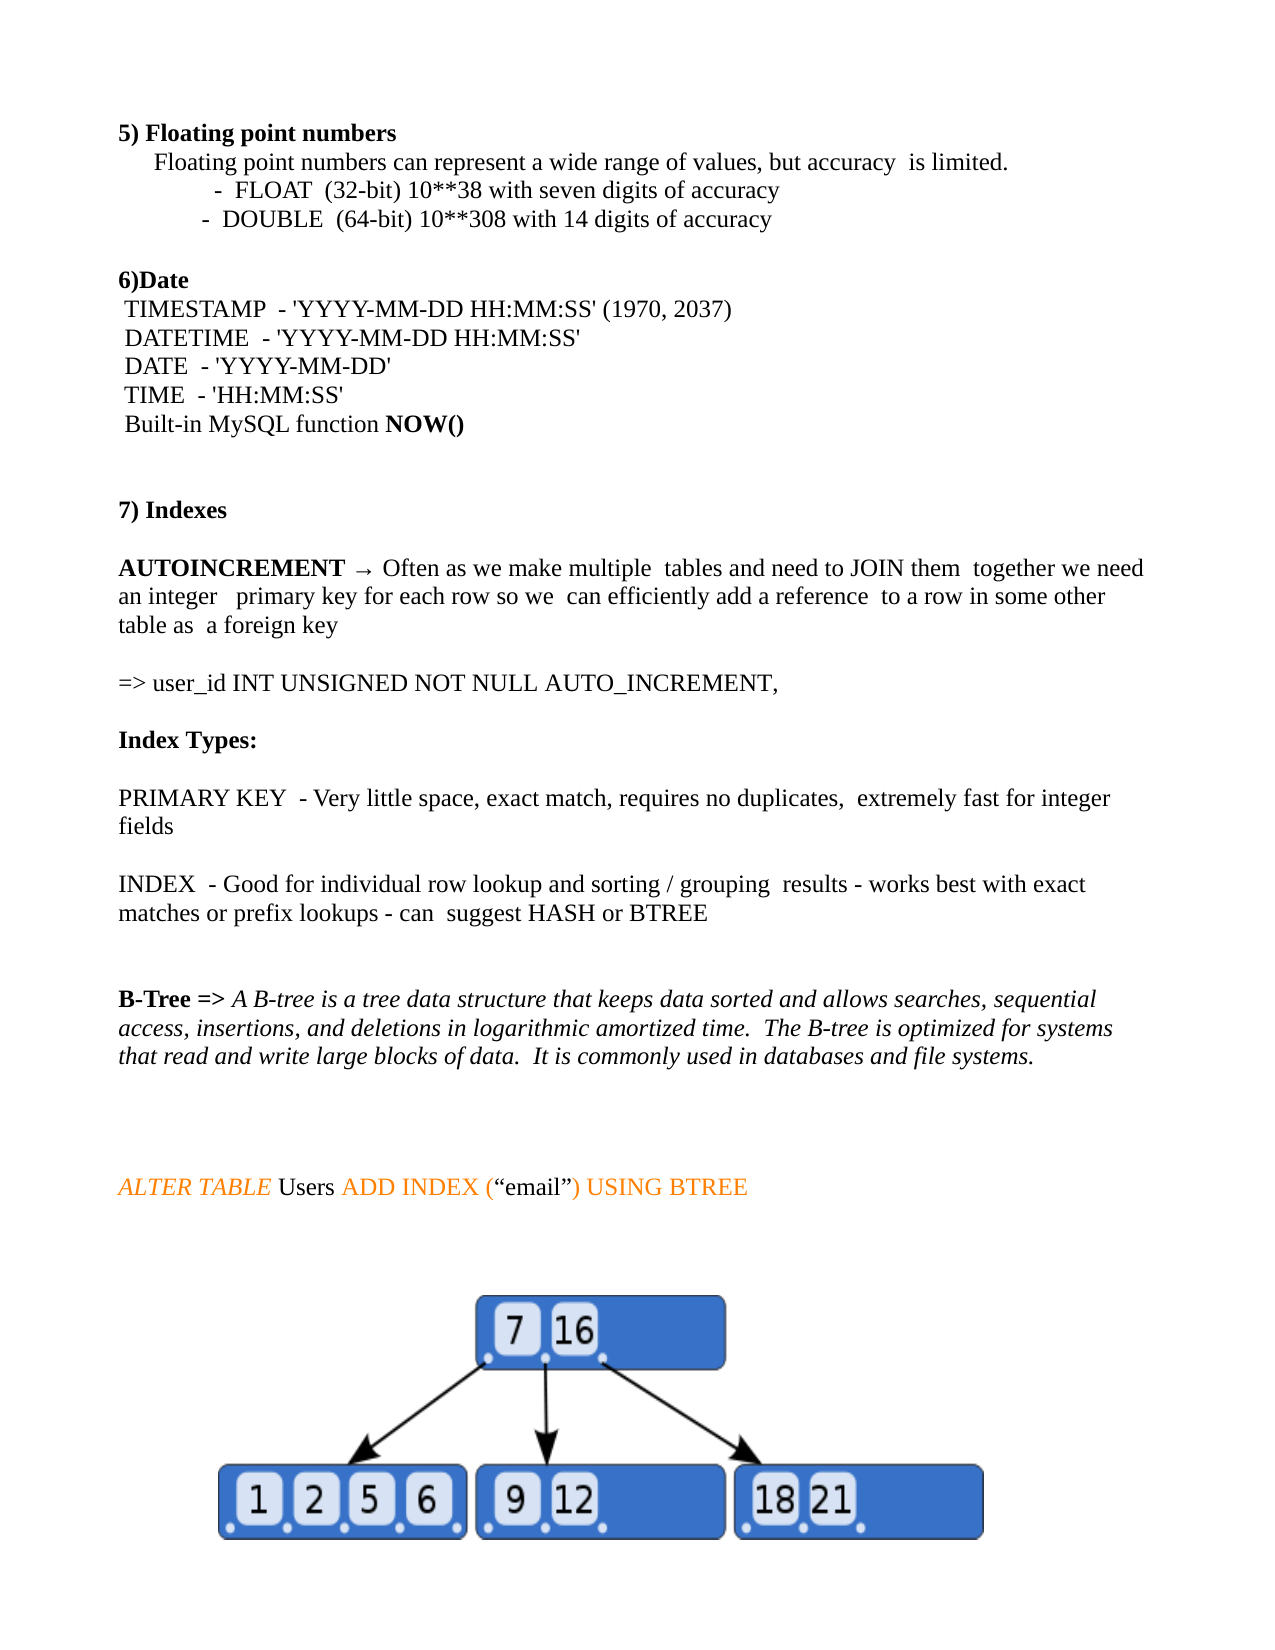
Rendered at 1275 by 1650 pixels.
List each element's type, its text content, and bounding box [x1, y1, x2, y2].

title TIME - 'HH:MM:SS' [118, 380, 1157, 409]
title INDEX - Good for individual row lookup and sorting / grouping results - works best with exact matches or prefix lookups - can suggest HASH or BTREE [118, 869, 1157, 926]
title DATETIME - 'YYYY-MM-DD HH:MM:SS' [118, 323, 1157, 351]
text ALTER TABLE Users ADD INDEX (“email”) USING BTREE [118, 1172, 1157, 1201]
text => user_id INT UNSIGNED NOT NULL AUTO_INCREMENT, [118, 668, 1157, 696]
picture [218, 1295, 984, 1540]
title 5) Floating point numbers [118, 118, 1157, 147]
title B-Tree => A B-tree is a tree data structure that keeps data sorted and allows searches, sequential access, insertions, and deletions in logarithmic amortized time. The B-tree is optimized for systems that read and write large blocks of data. It is commonly used in databases and file systems. [118, 984, 1157, 1070]
title PRIMARY KEY - Very little space, exact match, requires no duplicates, extremely fast for integer fields [118, 783, 1157, 840]
text Index Types: [118, 725, 1157, 754]
title 7) Indexes [118, 495, 1157, 524]
title DATE - 'YYYY-MM-DD' [118, 351, 1157, 380]
title - DOUBLE (64-bit) 10**308 with 14 digits of accuracy [201, 204, 1157, 233]
title Built-in MySQL function NOW() [118, 409, 1157, 438]
title TIMESTAMP - 'YYYY-MM-DD HH:MM:SS' (1970, 2037) [118, 294, 1157, 323]
title - FLOAT (32-bit) 10**38 with seven digits of accuracy [201, 176, 1157, 204]
title Floating point numbers can represent a wide range of values, but accuracy is limited. [153, 147, 1157, 176]
text 6)Date [118, 265, 1157, 294]
title AUTOINCREMENT → Often as we make multiple tables and need to JOIN them together we need an integer primary key for each row so we can efficiently add a reference to a row in some other table as a foreign key [118, 553, 1157, 639]
